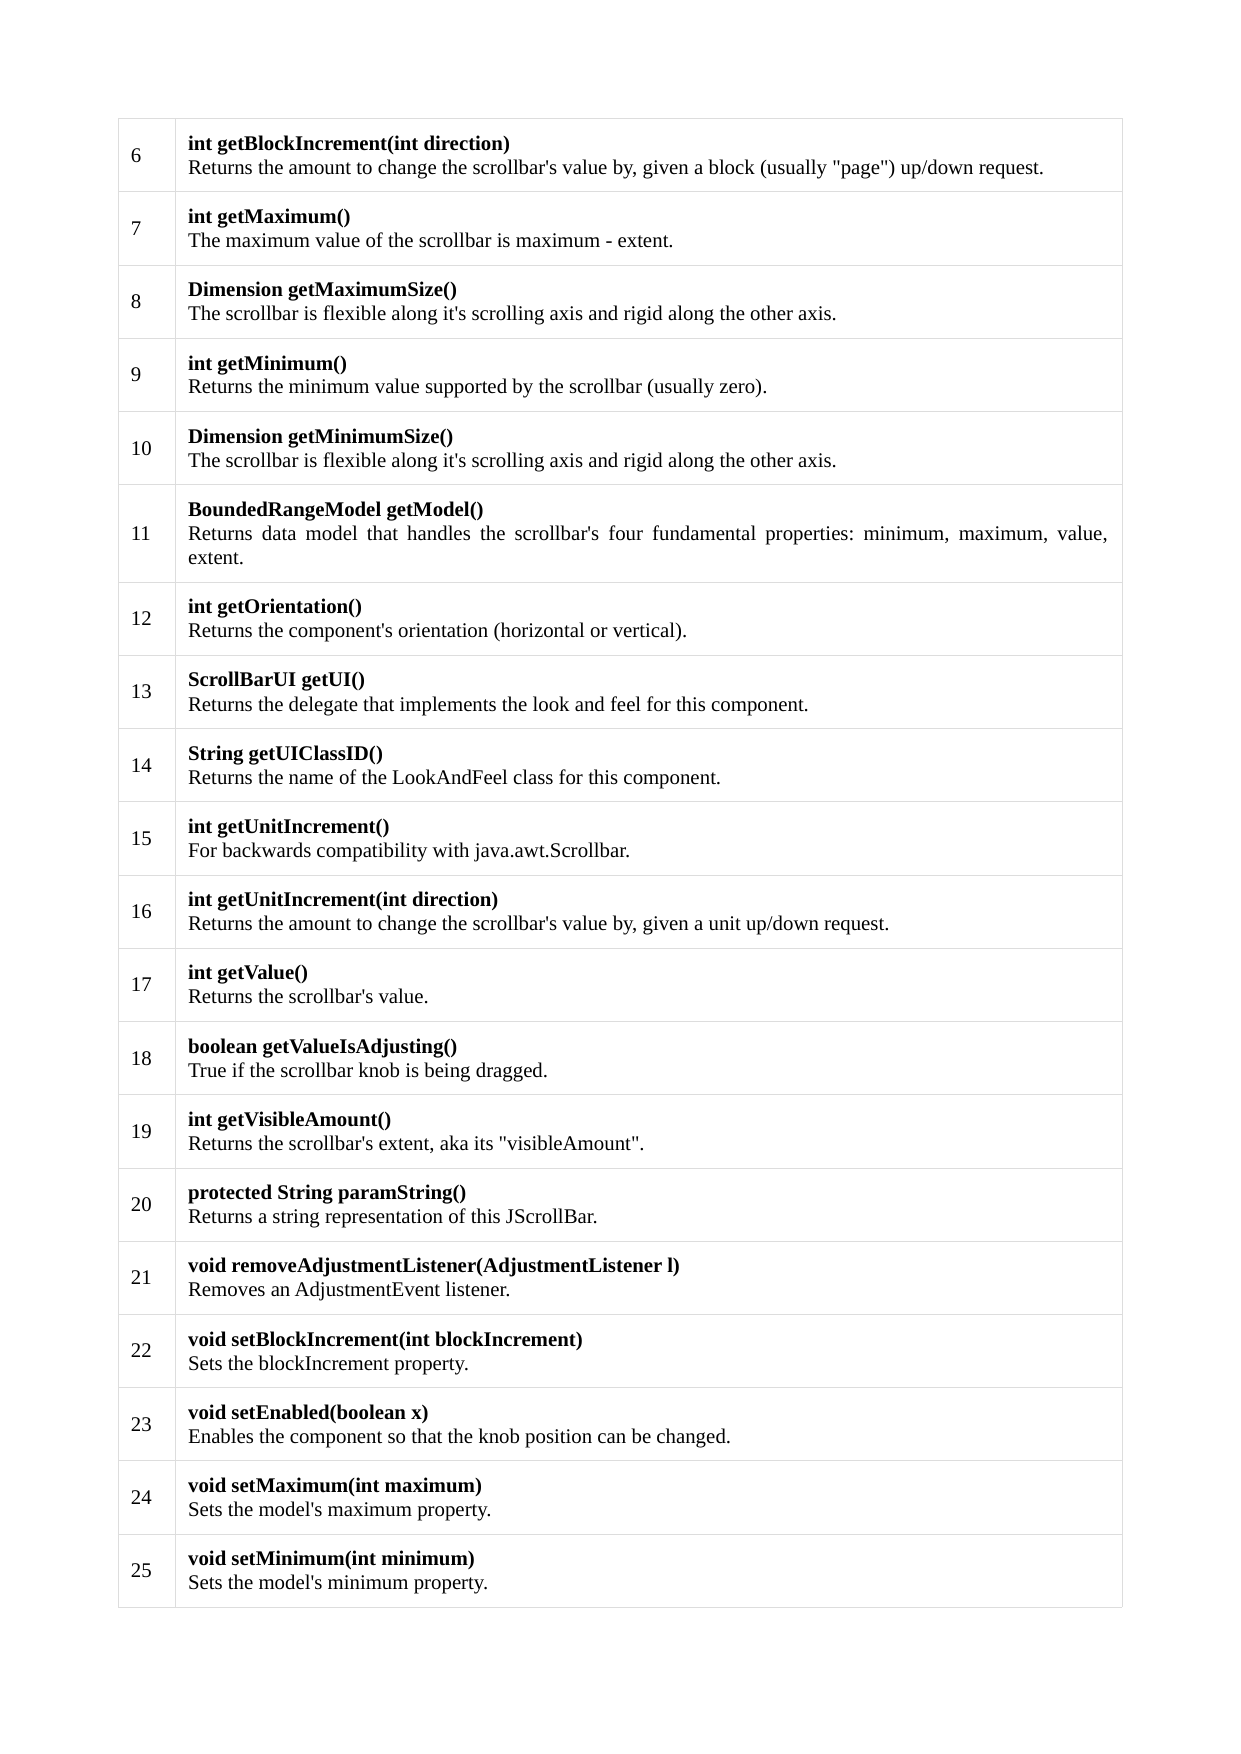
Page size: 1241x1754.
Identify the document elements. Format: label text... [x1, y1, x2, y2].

table_cell Dimension getMinimumSize() The scrollbar is flexible along it's scrolling axis and rigid along the other axis. [176, 412, 1122, 484]
table_cell 17 [119, 949, 175, 1021]
table_cell 24 [119, 1461, 175, 1533]
table_cell void setMinimum(int minimum) Sets the model's minimum property. [176, 1535, 1122, 1607]
table_cell String getUIClassID() Returns the name of the LookAndFeel class for this component. [176, 729, 1122, 801]
table_cell 9 [119, 339, 175, 411]
table_cell 8 [119, 266, 175, 338]
table_cell int getBlockIncrement(int direction) Returns the amount to change the scrollbar's value by, given a block (usually "page") up/down request. [176, 119, 1122, 191]
table_cell int getVisibleAmount() Returns the scrollbar's extent, aka its "visibleAmount". [176, 1095, 1122, 1167]
table_cell 19 [119, 1095, 175, 1167]
table_cell 25 [119, 1535, 175, 1607]
table_cell 21 [119, 1242, 175, 1314]
table_cell 14 [119, 729, 175, 801]
table_cell BoundedRangeModel getModel() Returns data model that handles the scrollbar's four fundamental properties: minimum, maximum, value, extent. [176, 485, 1122, 582]
table_cell int getOrientation() Returns the component's orientation (horizontal or vertical). [176, 583, 1122, 655]
table_cell 22 [119, 1315, 175, 1387]
table_cell boolean getValueIsAdjusting() True if the scrollbar knob is being dragged. [176, 1022, 1122, 1094]
table_cell int getValue() Returns the scrollbar's value. [176, 949, 1122, 1021]
table_cell int getUnitIncrement() For backwards compatibility with java.awt.Scrollbar. [176, 802, 1122, 874]
table_cell 11 [119, 485, 175, 582]
table_cell int getMinimum() Returns the minimum value supported by the scrollbar (usually zero). [176, 339, 1122, 411]
table_cell 18 [119, 1022, 175, 1094]
table_cell void setMaximum(int maximum) Sets the model's maximum property. [176, 1461, 1122, 1533]
table_cell void setEnabled(boolean x) Enables the component so that the knob position can be changed. [176, 1388, 1122, 1460]
table_cell 12 [119, 583, 175, 655]
table_cell void setBlockIncrement(int blockIncrement) Sets the blockIncrement property. [176, 1315, 1122, 1387]
table_cell void removeAdjustmentListener(AdjustmentListener l) Removes an AdjustmentEvent listener. [176, 1242, 1122, 1314]
table_cell 7 [119, 192, 175, 264]
table_cell 10 [119, 412, 175, 484]
table_cell ScrollBarUI getUI() Returns the delegate that implements the look and feel for this component. [176, 656, 1122, 728]
table_cell int getUnitIncrement(int direction) Returns the amount to change the scrollbar's value by, given a unit up/down request. [176, 876, 1122, 948]
table_cell 13 [119, 656, 175, 728]
table_cell 16 [119, 876, 175, 948]
table_cell Dimension getMaximumSize() The scrollbar is flexible along it's scrolling axis and rigid along the other axis. [176, 266, 1122, 338]
table_cell 15 [119, 802, 175, 874]
table_cell 6 [119, 119, 175, 191]
table_cell 23 [119, 1388, 175, 1460]
table_cell int getMaximum() The maximum value of the scrollbar is maximum - extent. [176, 192, 1122, 264]
table_cell 20 [119, 1169, 175, 1241]
table_cell protected String paramString() Returns a string representation of this JScrollBar. [176, 1169, 1122, 1241]
